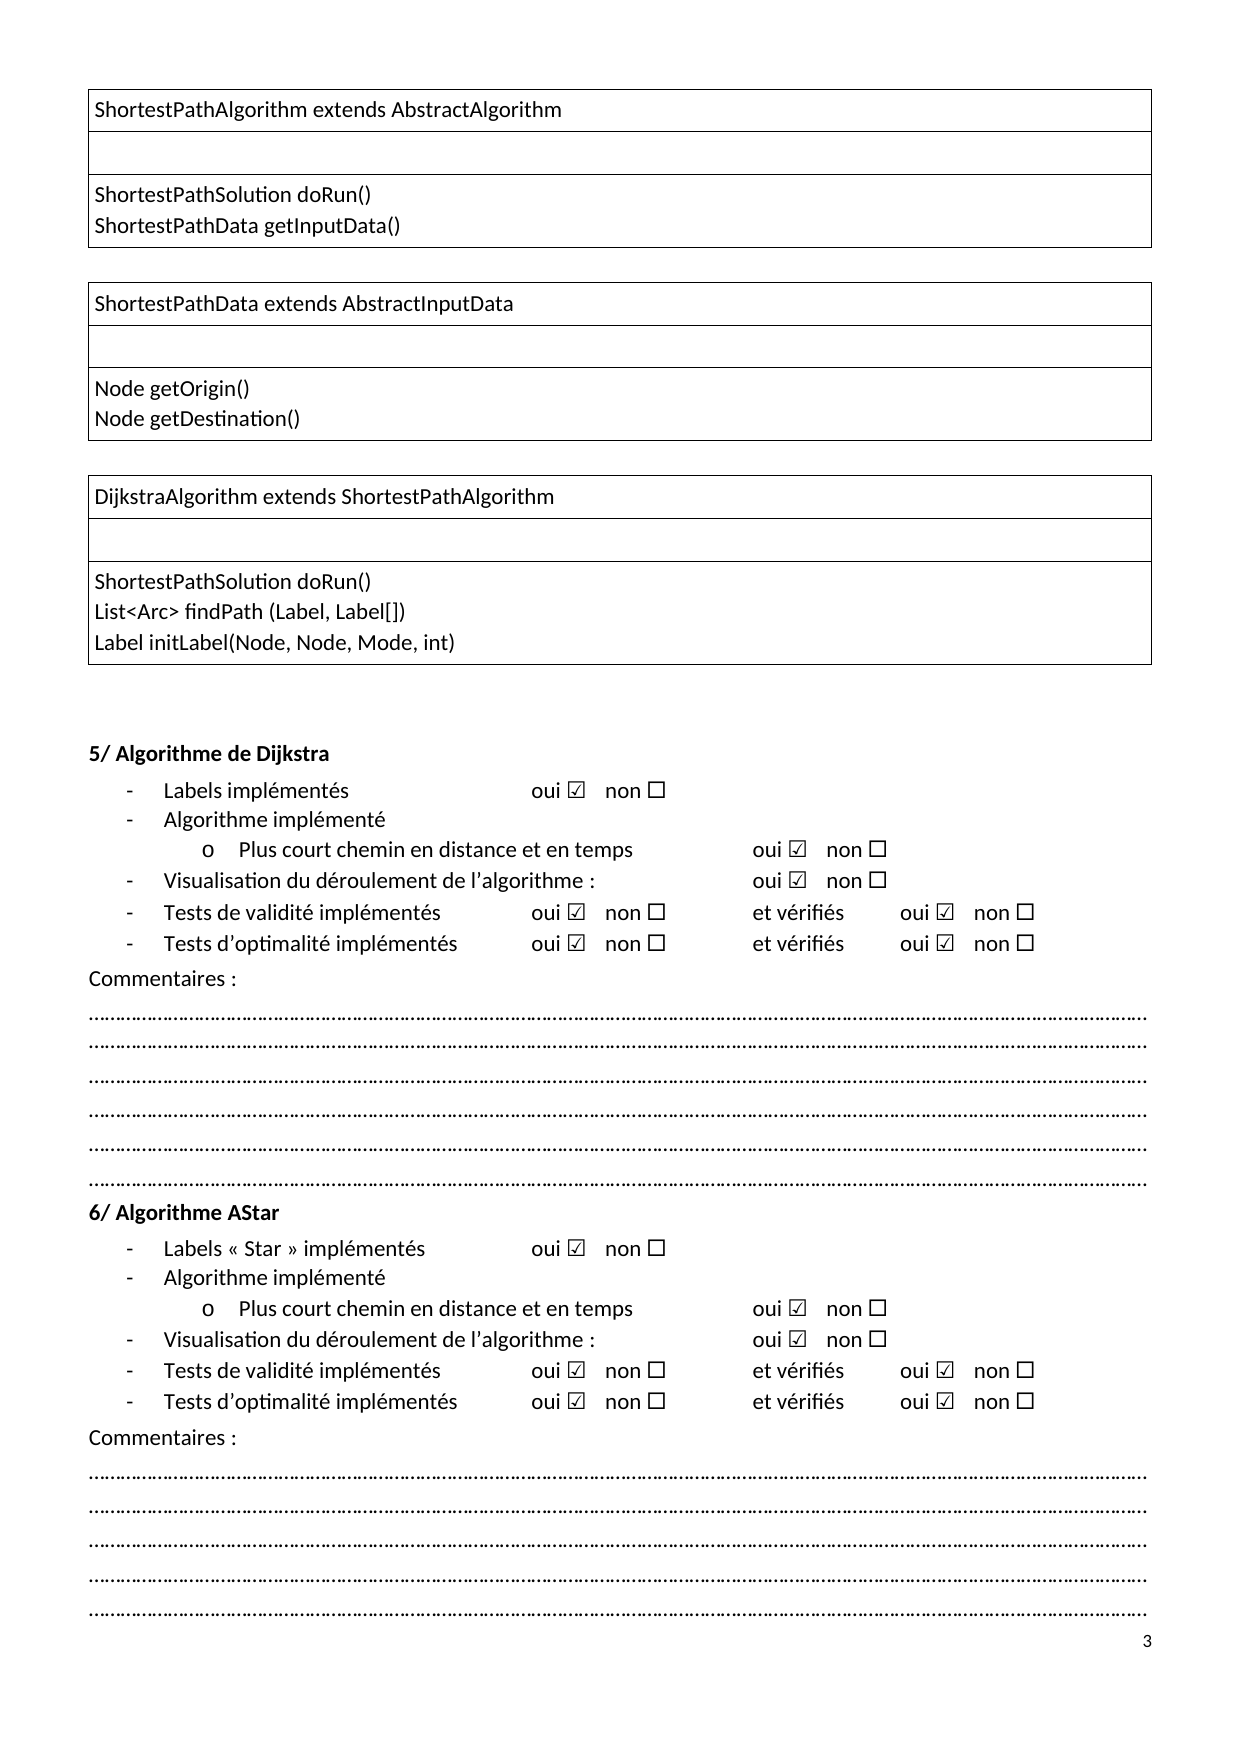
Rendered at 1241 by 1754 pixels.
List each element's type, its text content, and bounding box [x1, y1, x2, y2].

table_cell [89, 326, 1151, 367]
text ………………………………………………………………………………………………………………………………………………………………………………… [89, 1129, 1152, 1157]
table_cell [89, 519, 1151, 561]
list Labels implémentés oui ☑ non  [126, 774, 1152, 805]
table_header ShortestPathAlgorithm extends AbstractAlgorithm [89, 90, 1151, 131]
text ………………………………………………………………………………………………………………………………………………………………………………… [89, 1594, 1152, 1622]
list Algorithme implémenté [126, 1263, 1152, 1291]
list Labels « Star » implémentés oui ☑ non  [126, 1232, 1152, 1263]
list Visualisation du déroulement de l’algorithme : oui ☑ non  [126, 864, 1152, 896]
list Tests de validité implémentés oui ☑ non  et vérifiés oui ☑ non  [126, 1354, 1152, 1385]
text …………………………………………………………………………………………………………………………………………………………………………………………………………………………………………………………………………………………………………………………………………………………………… [89, 998, 1152, 1054]
table_cell ShortestPathSolution doRun() List<Arc> findPath (Label, Label[]) Label initLabel(Node, Node, Mode, int) [89, 562, 1151, 663]
text ………………………………………………………………………………………………………………………………………………………………………………… [89, 1061, 1152, 1089]
text Commentaires : [89, 964, 1152, 992]
text Commentaires : [89, 1423, 1152, 1451]
table_cell [89, 132, 1151, 174]
list Plus court chemin en distance et en temps oui ☑ non  [201, 1291, 1152, 1323]
table_cell ShortestPathSolution doRun() ShortestPathData getInputData() [89, 175, 1151, 247]
list Algorithme implémenté [126, 805, 1152, 833]
list Visualisation du déroulement de l’algorithme : oui ☑ non  [126, 1323, 1152, 1354]
table_cell Node getOrigin() Node getDestination() [89, 368, 1151, 440]
list Tests de validité implémentés oui ☑ non  et vérifiés oui ☑ non  [126, 896, 1152, 927]
table_header ShortestPathData extends AbstractInputData [89, 283, 1151, 324]
table_header DijkstraAlgorithm extends ShortestPathAlgorithm [89, 476, 1151, 518]
text 5/ Algorithme de Dijkstra [89, 739, 1152, 767]
list Tests d’optimalité implémentés oui ☑ non  et vérifiés oui ☑ non  [126, 1385, 1152, 1417]
text ………………………………………………………………………………………………………………………………………………………………………………… [89, 1164, 1152, 1192]
list Tests d’optimalité implémentés oui ☑ non  et vérifiés oui ☑ non  [126, 927, 1152, 958]
text ………………………………………………………………………………………………………………………………………………………………………………… [89, 1491, 1152, 1519]
text ………………………………………………………………………………………………………………………………………………………………………………… [89, 1095, 1152, 1123]
text 6/ Algorithme AStar [89, 1198, 1152, 1226]
text ………………………………………………………………………………………………………………………………………………………………………………… [89, 1457, 1152, 1485]
list Plus court chemin en distance et en temps oui ☑ non  [201, 833, 1152, 864]
text ………………………………………………………………………………………………………………………………………………………………………………… [89, 1560, 1152, 1588]
text ………………………………………………………………………………………………………………………………………………………………………………… [89, 1526, 1152, 1554]
